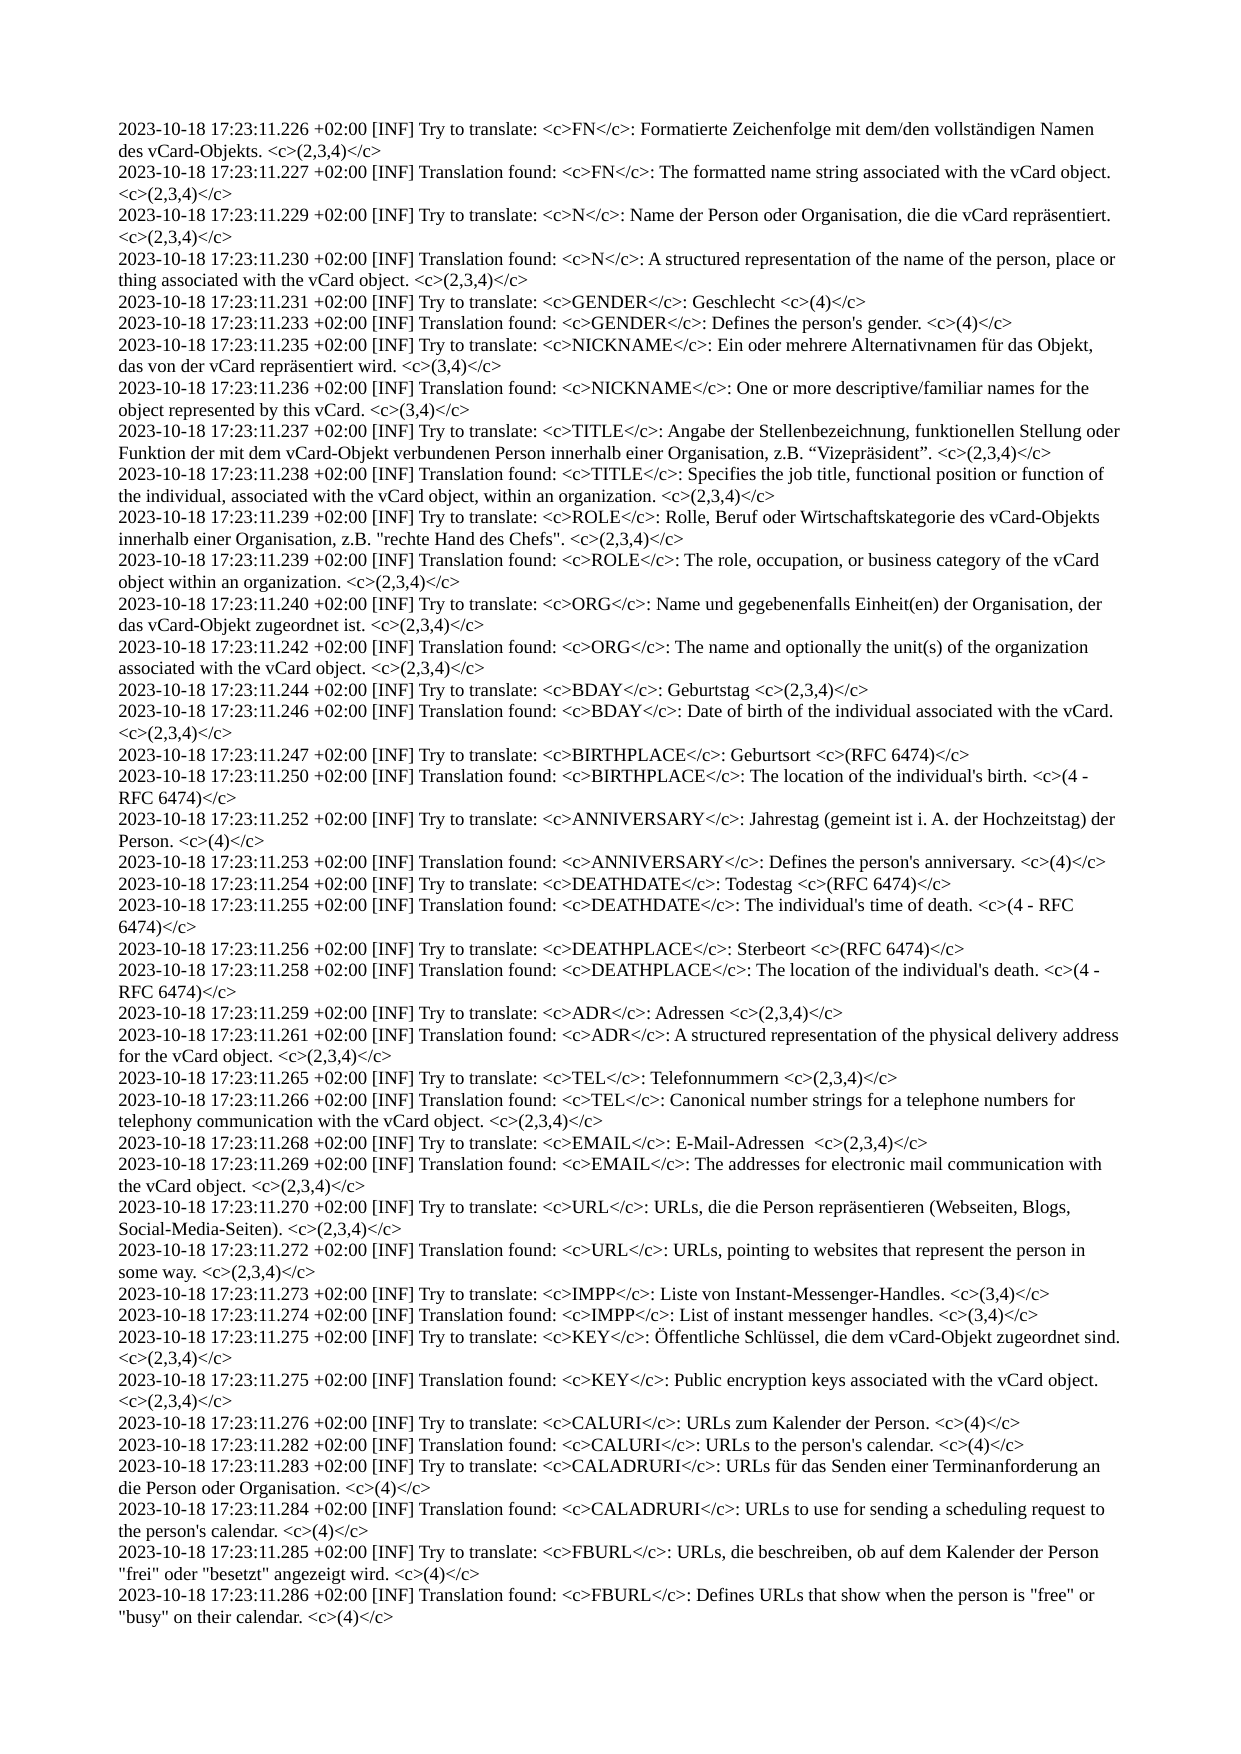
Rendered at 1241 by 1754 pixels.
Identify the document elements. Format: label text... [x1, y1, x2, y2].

text 2023-10-18 17:23:11.272 +02:00 [INF] Translation found: <c>URL</c>: URLs, pointing to websites that represent the person in some way. <c>(2,3,4)</c> [118, 1239, 1122, 1282]
text 2023-10-18 17:23:11.230 +02:00 [INF] Translation found: <c>N</c>: A structured representation of the name of the person, place or thing associated with the vCard object. <c>(2,3,4)</c> [118, 247, 1122, 291]
text 2023-10-18 17:23:11.286 +02:00 [INF] Translation found: <c>FBURL</c>: Defines URLs that show when the person is "free" or "busy" on their calendar. <c>(4)</c> [118, 1584, 1122, 1627]
text 2023-10-18 17:23:11.239 +02:00 [INF] Try to translate: <c>ROLE</c>: Rolle, Beruf oder Wirtschaftskategorie des vCard-Objekts innerhalb einer Organisation, z.B. "rechte Hand des Chefs". <c>(2,3,4)</c> [118, 506, 1122, 549]
text 2023-10-18 17:23:11.284 +02:00 [INF] Translation found: <c>CALADRURI</c>: URLs to use for sending a scheduling request to the person's calendar. <c>(4)</c> [118, 1498, 1122, 1541]
text 2023-10-18 17:23:11.244 +02:00 [INF] Try to translate: <c>BDAY</c>: Geburtstag <c>(2,3,4)</c> [118, 679, 1122, 700]
text 2023-10-18 17:23:11.253 +02:00 [INF] Translation found: <c>ANNIVERSARY</c>: Defines the person's anniversary. <c>(4)</c> [118, 851, 1122, 873]
text 2023-10-18 17:23:11.258 +02:00 [INF] Translation found: <c>DEATHPLACE</c>: The location of the individual's death. <c>(4 - RFC 6474)</c> [118, 959, 1122, 1002]
text 2023-10-18 17:23:11.283 +02:00 [INF] Try to translate: <c>CALADRURI</c>: URLs für das Senden einer Terminanforderung an die Person oder Organisation. <c>(4)</c> [118, 1455, 1122, 1498]
text 2023-10-18 17:23:11.242 +02:00 [INF] Translation found: <c>ORG</c>: The name and optionally the unit(s) of the organization associated with the vCard object. <c>(2,3,4)</c> [118, 636, 1122, 679]
text 2023-10-18 17:23:11.275 +02:00 [INF] Translation found: <c>KEY</c>: Public encryption keys associated with the vCard object. <c>(2,3,4)</c> [118, 1369, 1122, 1412]
text 2023-10-18 17:23:11.259 +02:00 [INF] Try to translate: <c>ADR</c>: Adressen <c>(2,3,4)</c> [118, 1002, 1122, 1024]
text 2023-10-18 17:23:11.276 +02:00 [INF] Try to translate: <c>CALURI</c>: URLs zum Kalender der Person. <c>(4)</c> [118, 1412, 1122, 1433]
text 2023-10-18 17:23:11.269 +02:00 [INF] Translation found: <c>EMAIL</c>: The addresses for electronic mail communication with the vCard object. <c>(2,3,4)</c> [118, 1153, 1122, 1196]
text 2023-10-18 17:23:11.274 +02:00 [INF] Translation found: <c>IMPP</c>: List of instant messenger handles. <c>(3,4)</c> [118, 1304, 1122, 1326]
text 2023-10-18 17:23:11.233 +02:00 [INF] Translation found: <c>GENDER</c>: Defines the person's gender. <c>(4)</c> [118, 312, 1122, 334]
text 2023-10-18 17:23:11.226 +02:00 [INF] Try to translate: <c>FN</c>: Formatierte Zeichenfolge mit dem/den vollständigen Namen des vCard-Objekts. <c>(2,3,4)</c> [118, 118, 1122, 161]
text 2023-10-18 17:23:11.273 +02:00 [INF] Try to translate: <c>IMPP</c>: Liste von Instant-Messenger-Handles. <c>(3,4)</c> [118, 1282, 1122, 1304]
text 2023-10-18 17:23:11.252 +02:00 [INF] Try to translate: <c>ANNIVERSARY</c>: Jahrestag (gemeint ist i. A. der Hochzeitstag) der Person. <c>(4)</c> [118, 808, 1122, 851]
text 2023-10-18 17:23:11.237 +02:00 [INF] Try to translate: <c>TITLE</c>: Angabe der Stellenbezeichnung, funktionellen Stellung oder Funktion der mit dem vCard-Objekt verbundenen Person innerhalb einer Organisation, z.B. “Vizepräsident”. <c>(2,3,4)</c> [118, 420, 1122, 463]
text 2023-10-18 17:23:11.268 +02:00 [INF] Try to translate: <c>EMAIL</c>: E-Mail-Adressen <c>(2,3,4)</c> [118, 1132, 1122, 1153]
text 2023-10-18 17:23:11.255 +02:00 [INF] Translation found: <c>DEATHDATE</c>: The individual's time of death. <c>(4 - RFC 6474)</c> [118, 894, 1122, 937]
text 2023-10-18 17:23:11.247 +02:00 [INF] Try to translate: <c>BIRTHPLACE</c>: Geburtsort <c>(RFC 6474)</c> [118, 743, 1122, 765]
text 2023-10-18 17:23:11.229 +02:00 [INF] Try to translate: <c>N</c>: Name der Person oder Organisation, die die vCard repräsentiert. <c>(2,3,4)</c> [118, 204, 1122, 247]
text 2023-10-18 17:23:11.265 +02:00 [INF] Try to translate: <c>TEL</c>: Telefonnummern <c>(2,3,4)</c> [118, 1067, 1122, 1088]
text 2023-10-18 17:23:11.285 +02:00 [INF] Try to translate: <c>FBURL</c>: URLs, die beschreiben, ob auf dem Kalender der Person "frei" oder "besetzt" angezeigt wird. <c>(4)</c> [118, 1541, 1122, 1584]
text 2023-10-18 17:23:11.256 +02:00 [INF] Try to translate: <c>DEATHPLACE</c>: Sterbeort <c>(RFC 6474)</c> [118, 937, 1122, 959]
text 2023-10-18 17:23:11.238 +02:00 [INF] Translation found: <c>TITLE</c>: Specifies the job title, functional position or function of the individual, associated with the vCard object, within an organization. <c>(2,3,4)</c> [118, 463, 1122, 506]
text 2023-10-18 17:23:11.250 +02:00 [INF] Translation found: <c>BIRTHPLACE</c>: The location of the individual's birth. <c>(4 - RFC 6474)</c> [118, 765, 1122, 808]
text 2023-10-18 17:23:11.227 +02:00 [INF] Translation found: <c>FN</c>: The formatted name string associated with the vCard object. <c>(2,3,4)</c> [118, 161, 1122, 204]
text 2023-10-18 17:23:11.270 +02:00 [INF] Try to translate: <c>URL</c>: URLs, die die Person repräsentieren (Webseiten, Blogs, Social-Media-Seiten). <c>(2,3,4)</c> [118, 1196, 1122, 1239]
text 2023-10-18 17:23:11.261 +02:00 [INF] Translation found: <c>ADR</c>: A structured representation of the physical delivery address for the vCard object. <c>(2,3,4)</c> [118, 1024, 1122, 1067]
text 2023-10-18 17:23:11.266 +02:00 [INF] Translation found: <c>TEL</c>: Canonical number strings for a telephone numbers for telephony communication with the vCard object. <c>(2,3,4)</c> [118, 1088, 1122, 1132]
text 2023-10-18 17:23:11.282 +02:00 [INF] Translation found: <c>CALURI</c>: URLs to the person's calendar. <c>(4)</c> [118, 1433, 1122, 1455]
text 2023-10-18 17:23:11.275 +02:00 [INF] Try to translate: <c>KEY</c>: Öffentliche Schlüssel, die dem vCard-Objekt zugeordnet sind. <c>(2,3,4)</c> [118, 1326, 1122, 1369]
text 2023-10-18 17:23:11.240 +02:00 [INF] Try to translate: <c>ORG</c>: Name und gegebenenfalls Einheit(en) der Organisation, der das vCard-Objekt zugeordnet ist. <c>(2,3,4)</c> [118, 592, 1122, 636]
text 2023-10-18 17:23:11.235 +02:00 [INF] Try to translate: <c>NICKNAME</c>: Ein oder mehrere Alternativnamen für das Objekt, das von der vCard repräsentiert wird. <c>(3,4)</c> [118, 334, 1122, 377]
text 2023-10-18 17:23:11.236 +02:00 [INF] Translation found: <c>NICKNAME</c>: One or more descriptive/familiar names for the object represented by this vCard. <c>(3,4)</c> [118, 377, 1122, 420]
text 2023-10-18 17:23:11.239 +02:00 [INF] Translation found: <c>ROLE</c>: The role, occupation, or business category of the vCard object within an organization. <c>(2,3,4)</c> [118, 549, 1122, 592]
text 2023-10-18 17:23:11.254 +02:00 [INF] Try to translate: <c>DEATHDATE</c>: Todestag <c>(RFC 6474)</c> [118, 873, 1122, 894]
text 2023-10-18 17:23:11.246 +02:00 [INF] Translation found: <c>BDAY</c>: Date of birth of the individual associated with the vCard. <c>(2,3,4)</c> [118, 700, 1122, 743]
text 2023-10-18 17:23:11.231 +02:00 [INF] Try to translate: <c>GENDER</c>: Geschlecht <c>(4)</c> [118, 291, 1122, 312]
